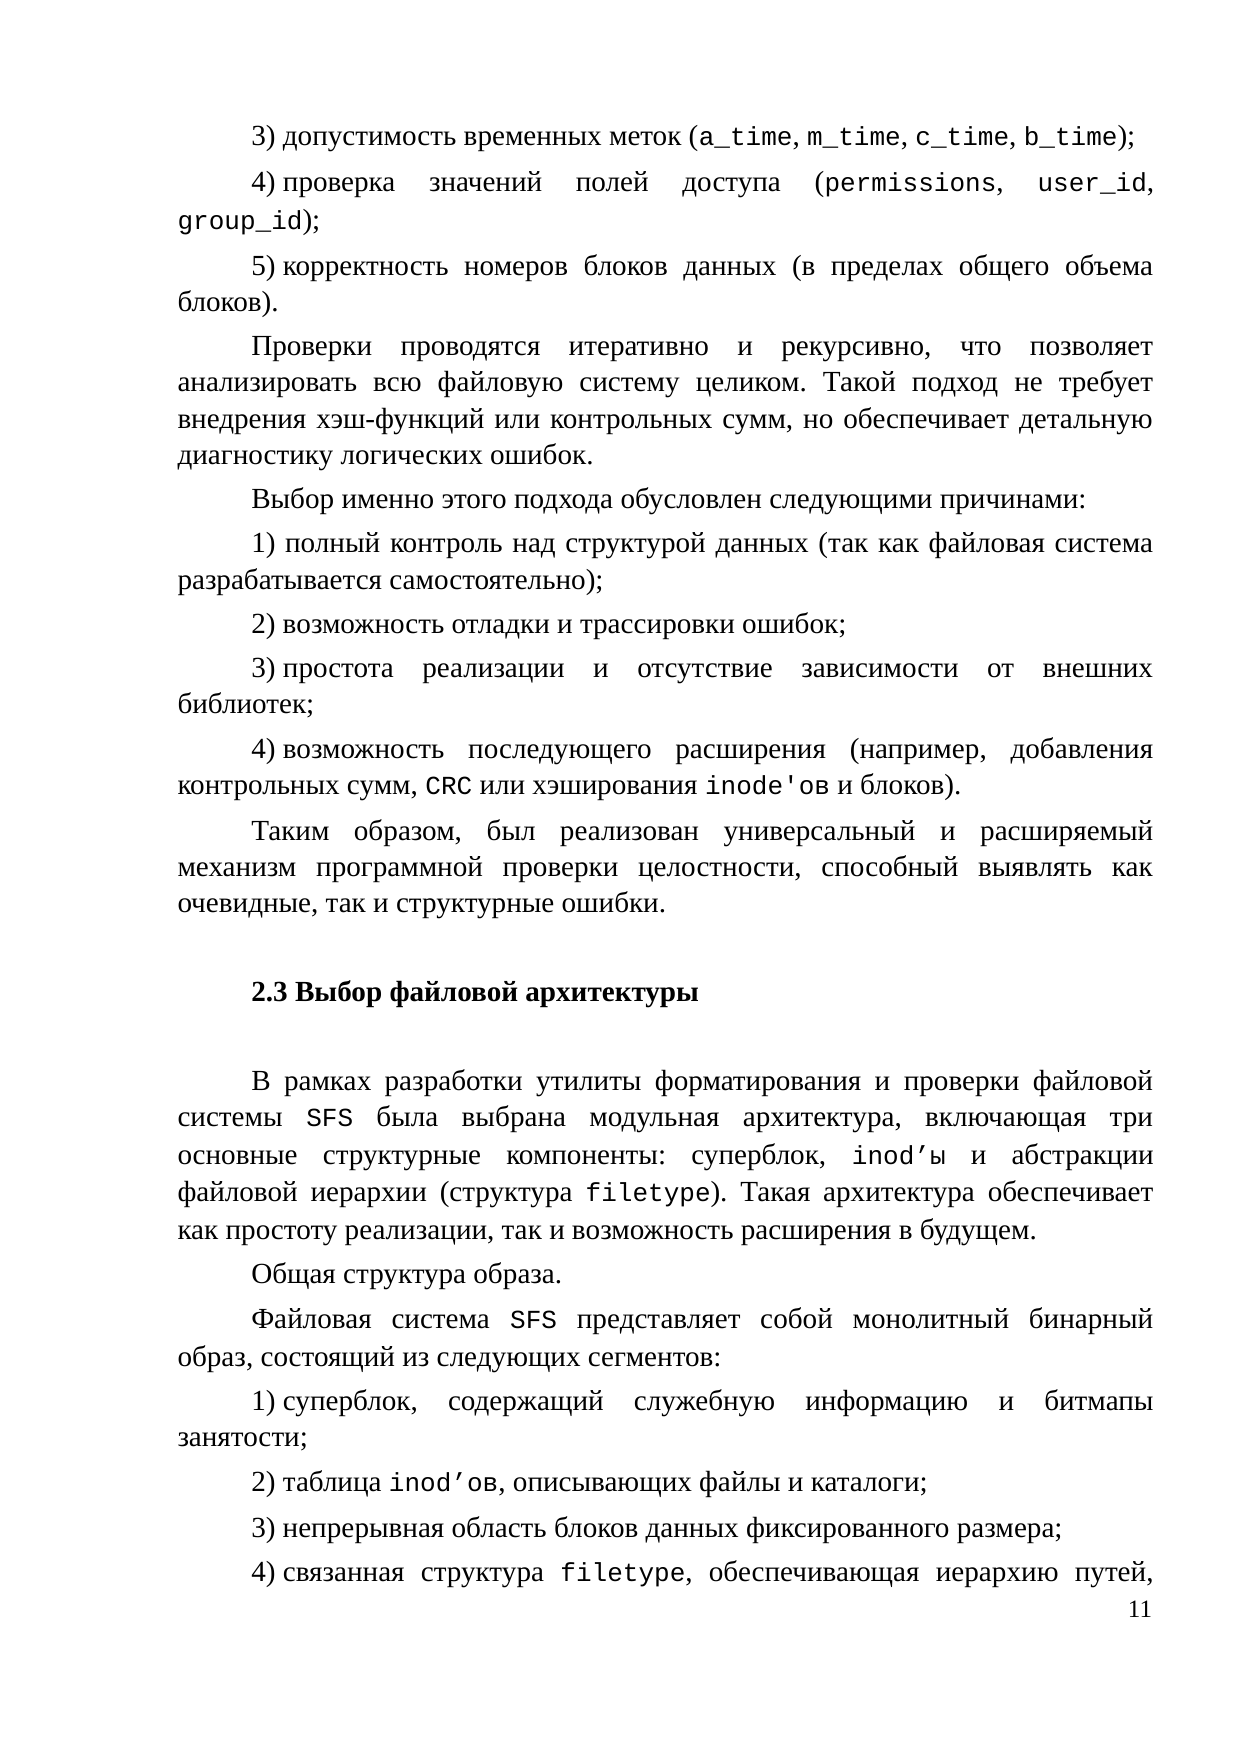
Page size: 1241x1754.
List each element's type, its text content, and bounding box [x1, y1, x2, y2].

text Проверки проводятся итеративно и рекурсивно, что позволяет анализировать всю файловую систему целиком. Такой подход не требует внедрения хэш-функций или контрольных сумм, но обеспечивает детальную диагностику логических ошибок. [177, 328, 1154, 470]
text В рамках разработки утилиты форматирования и проверки файловой системы SFS была выбрана модульная архитектура, включающая три основные структурные компоненты: суперблок, inod’ы и абстракции файловой иерархии (структура filetype). Такая архитектура обеспечивает как простоту реализации, так и возможность расширения в будущем. [177, 1063, 1154, 1246]
text Файловая система SFS представляет собой монолитный бинарный образ, состоящий из следующих сегментов: [177, 1301, 1154, 1372]
text Общая структура образа. [177, 1257, 1154, 1290]
text 2.3 Выбор файловой архитектуры [177, 974, 1154, 1008]
text 3) непрерывная область блоков данных фиксированного размера; [177, 1510, 1154, 1543]
text 3) простота реализации и отсутствие зависимости от внешних библиотек; [177, 651, 1154, 720]
text 3) допустимость временных меток (a_time, m_time, c_time, b_time); [177, 118, 1154, 153]
text 2) возможность отладки и трассировки ошибок; [177, 606, 1154, 640]
text 5) корректность номеров блоков данных (в пределах общего объема блоков). [177, 248, 1154, 318]
text 2) таблица inod’ов, описывающих файлы и каталоги; [177, 1464, 1154, 1499]
text 4) возможность последующего расширения (например, добавления контрольных сумм, CRC или хэширования inode'ов и блоков). [177, 731, 1154, 802]
text 1) суперблок, содержащий служебную информацию и битмапы занятости; [177, 1383, 1154, 1453]
text Таким образом, был реализован универсальный и расширяемый механизм программной проверки целостности, способный выявлять как очевидные, так и структурные ошибки. [177, 813, 1154, 919]
text 4) связанная структура filetype, обеспечивающая иерархию путей, [177, 1554, 1154, 1589]
text 4) проверка значений полей доступа (permissions, user_id, group_id); [177, 164, 1154, 237]
text 1) полный контроль над структурой данных (так как файловая система разрабатывается самостоятельно); [177, 526, 1154, 595]
text Выбор именно этого подхода обусловлен следующими причинами: [177, 481, 1154, 515]
